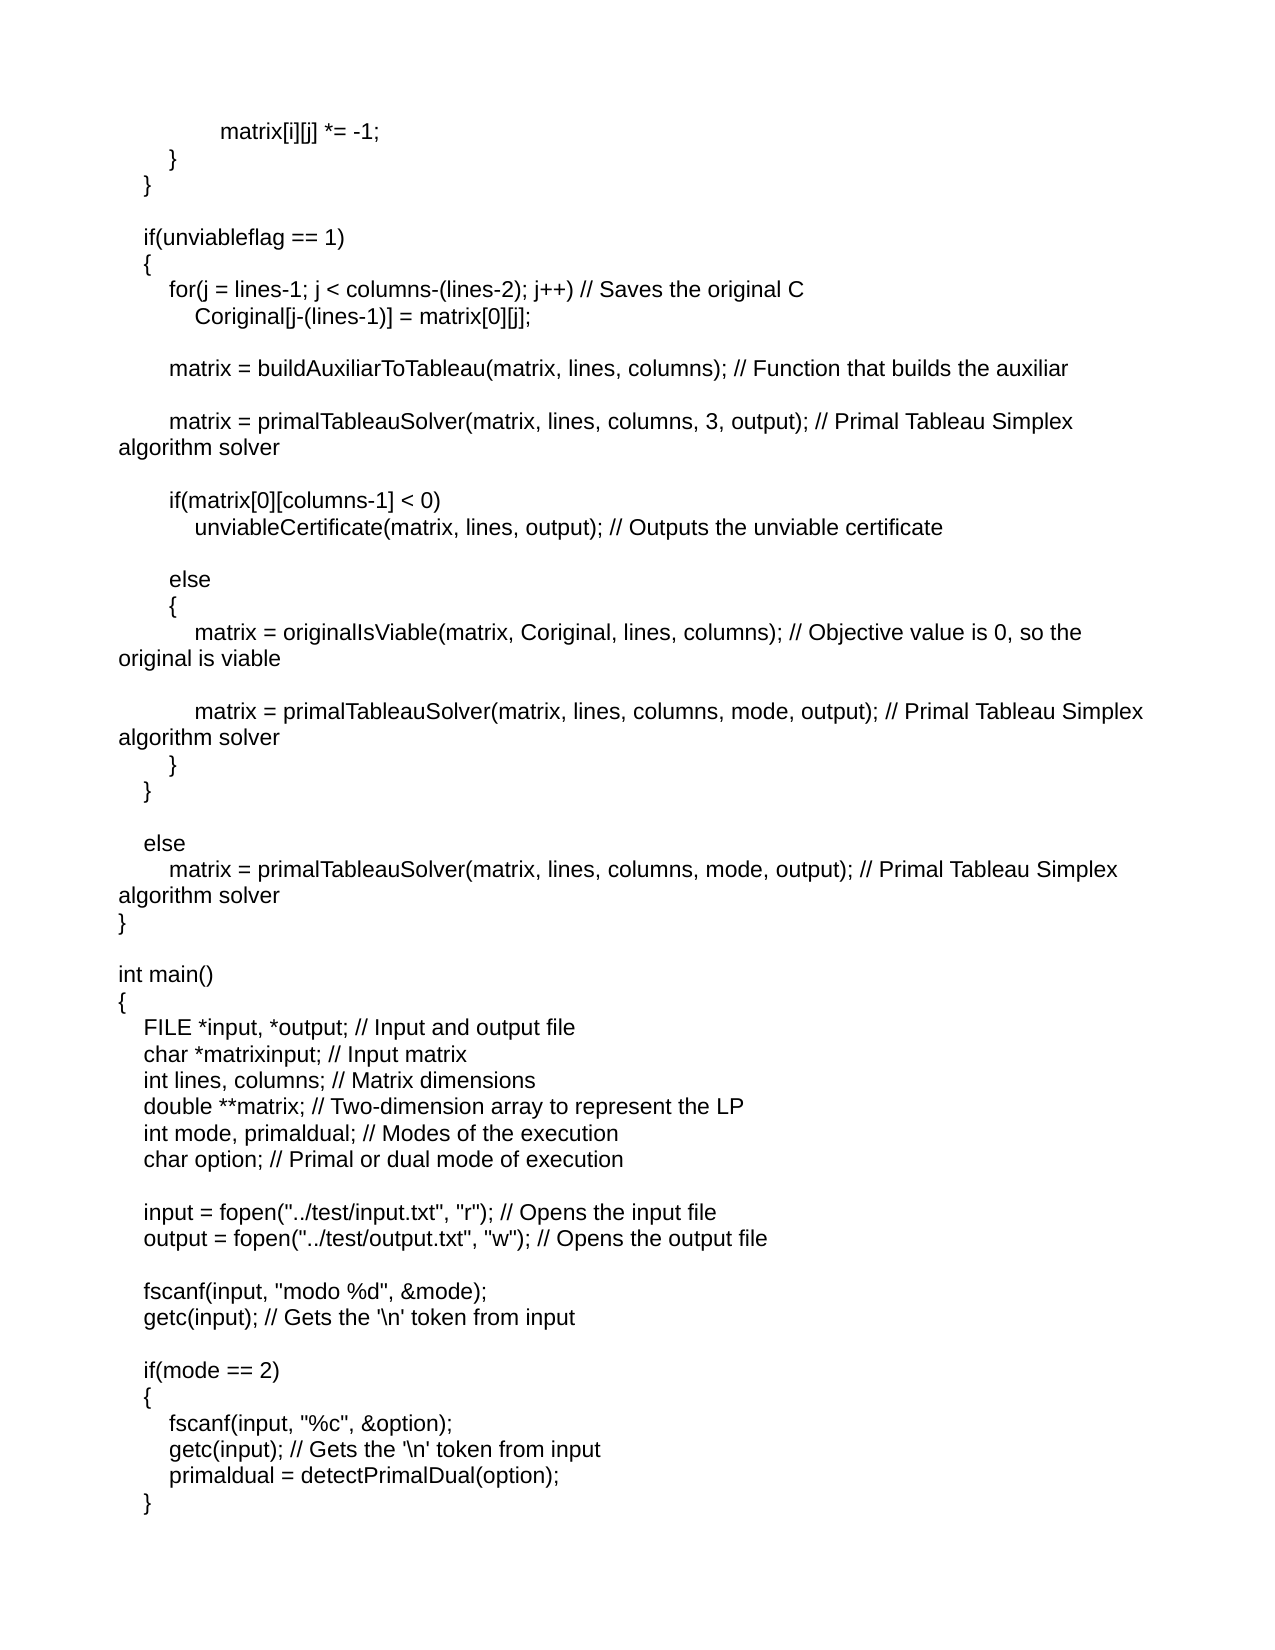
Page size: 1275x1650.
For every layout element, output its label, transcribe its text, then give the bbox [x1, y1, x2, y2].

text } [118, 777, 1157, 803]
text fscanf(input, "modo %d", &mode); [118, 1278, 1157, 1304]
text if(unviableflag == 1) [118, 223, 1157, 250]
text } [118, 171, 1157, 197]
text { [118, 592, 1157, 619]
text } [118, 751, 1157, 777]
text matrix = primalTableauSolver(matrix, lines, columns, 3, output); // Primal Tableau Simplex algorithm solver [118, 408, 1157, 461]
text output = fopen("../test/output.txt", "w"); // Opens the output file [118, 1225, 1157, 1251]
text if(matrix[0][columns-1] < 0) [118, 487, 1157, 513]
text matrix = primalTableauSolver(matrix, lines, columns, mode, output); // Primal Tableau Simplex algorithm solver [118, 856, 1157, 909]
text double **matrix; // Two-dimension array to represent the LP [118, 1093, 1157, 1119]
text char option; // Primal or dual mode of execution [118, 1146, 1157, 1172]
text int lines, columns; // Matrix dimensions [118, 1067, 1157, 1093]
text { [118, 988, 1157, 1014]
text unviableCertificate(matrix, lines, output); // Outputs the unviable certificate [118, 513, 1157, 540]
text Coriginal[j-(lines-1)] = matrix[0][j]; [118, 303, 1157, 329]
text for(j = lines-1; j < columns-(lines-2); j++) // Saves the original C [118, 276, 1157, 303]
text { [118, 250, 1157, 276]
text primaldual = detectPrimalDual(option); [118, 1462, 1157, 1488]
text if(mode == 2) [118, 1357, 1157, 1383]
text matrix = buildAuxiliarToTableau(matrix, lines, columns); // Function that builds the auxiliar [118, 355, 1157, 382]
text char *matrixinput; // Input matrix [118, 1041, 1157, 1067]
text getc(input); // Gets the '\n' token from input [118, 1436, 1157, 1462]
text } [118, 144, 1157, 171]
text FILE *input, *output; // Input and output file [118, 1014, 1157, 1041]
text getc(input); // Gets the '\n' token from input [118, 1304, 1157, 1330]
text else [118, 566, 1157, 592]
text matrix = primalTableauSolver(matrix, lines, columns, mode, output); // Primal Tableau Simplex algorithm solver [118, 698, 1157, 751]
text matrix = originalIsViable(matrix, Coriginal, lines, columns); // Objective value is 0, so the original is viable [118, 619, 1157, 672]
text else [118, 830, 1157, 856]
text { [118, 1383, 1157, 1409]
text fscanf(input, "%c", &option); [118, 1409, 1157, 1436]
text matrix[i][j] *= -1; [118, 118, 1157, 144]
text } [118, 909, 1157, 935]
text int main() [118, 961, 1157, 988]
text input = fopen("../test/input.txt", "r"); // Opens the input file [118, 1199, 1157, 1225]
text } [118, 1488, 1157, 1515]
text int mode, primaldual; // Modes of the execution [118, 1119, 1157, 1146]
